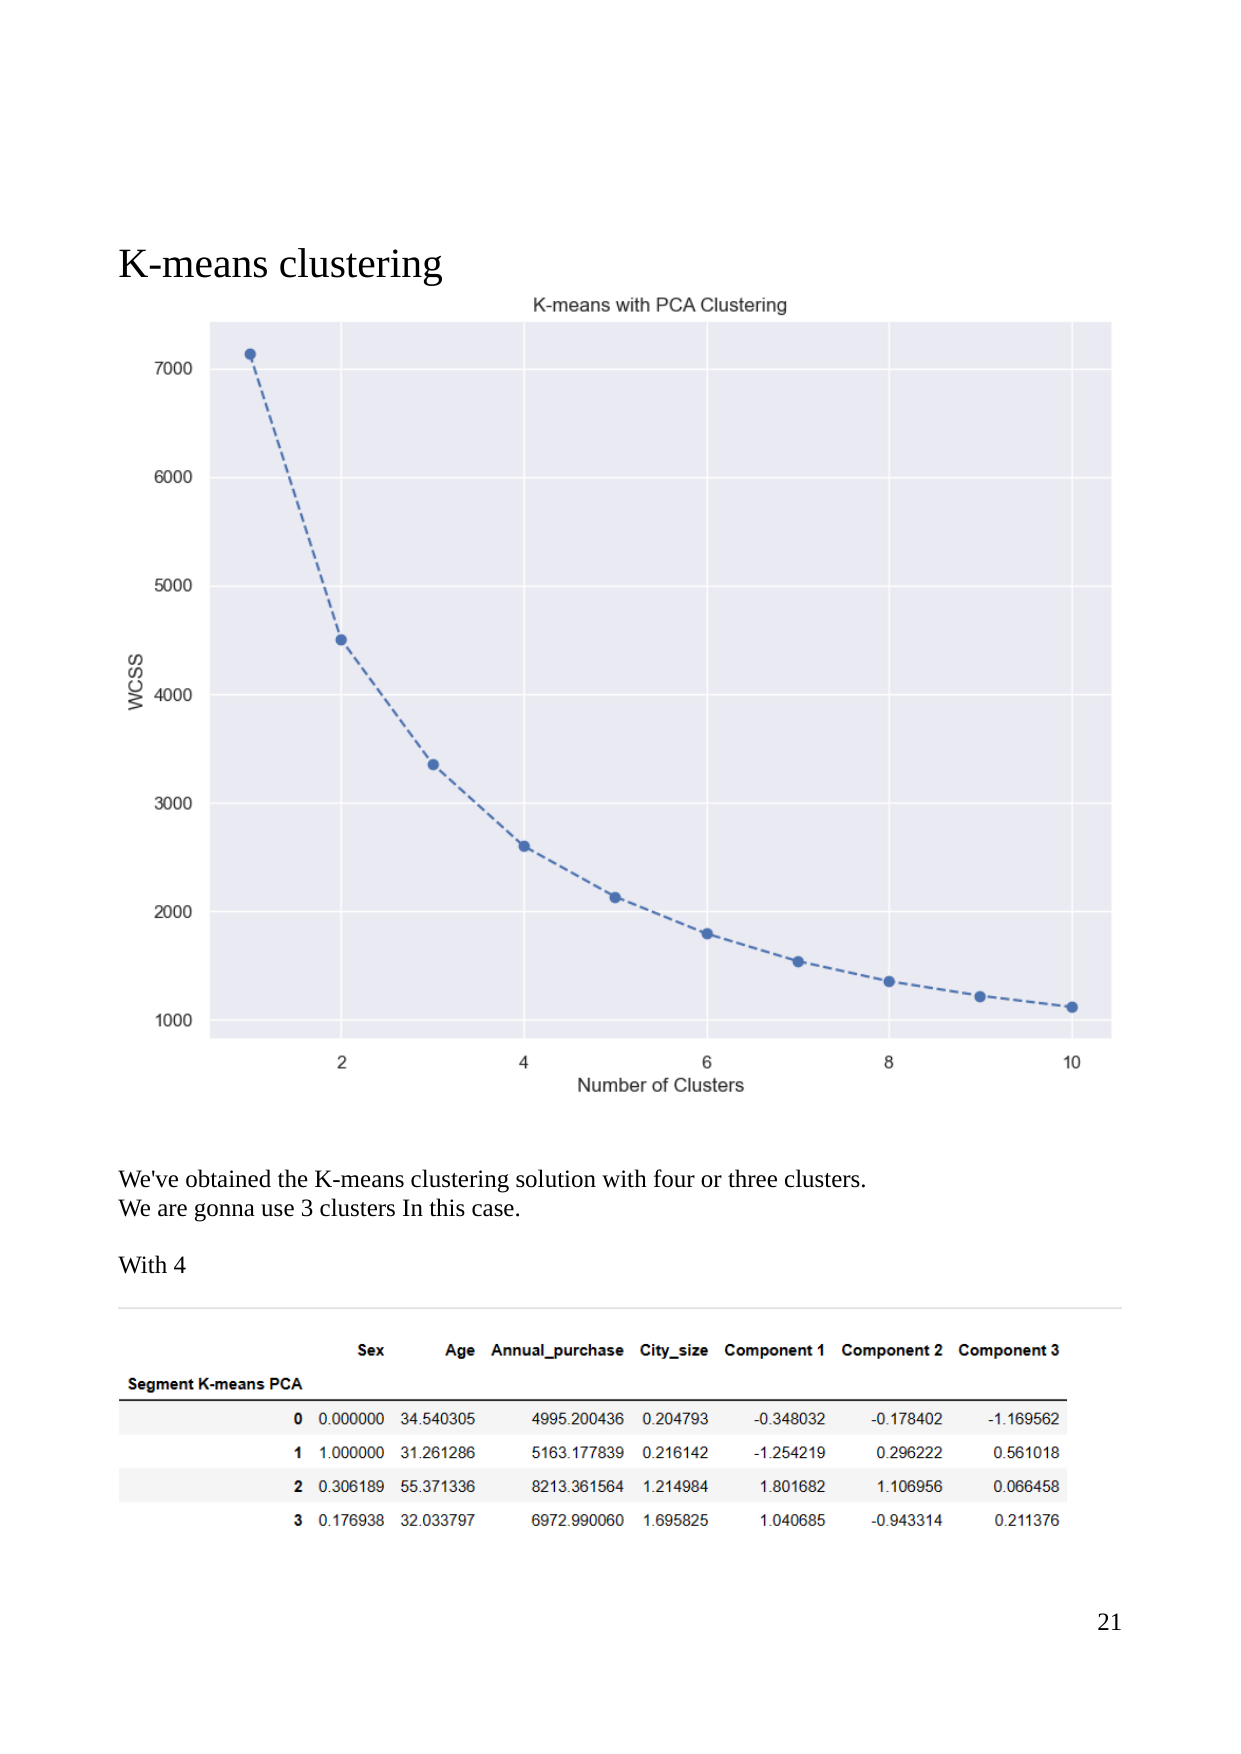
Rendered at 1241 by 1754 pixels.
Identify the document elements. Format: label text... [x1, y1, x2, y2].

text With 4 [118, 1250, 1122, 1279]
text We are gonna use 3 clusters In this case. [118, 1193, 1122, 1221]
picture [118, 286, 1123, 1107]
text K-means clustering [118, 239, 1122, 286]
picture [118, 1307, 1123, 1547]
text We've obtained the K-means clustering solution with four or three clusters. [118, 1164, 1122, 1193]
